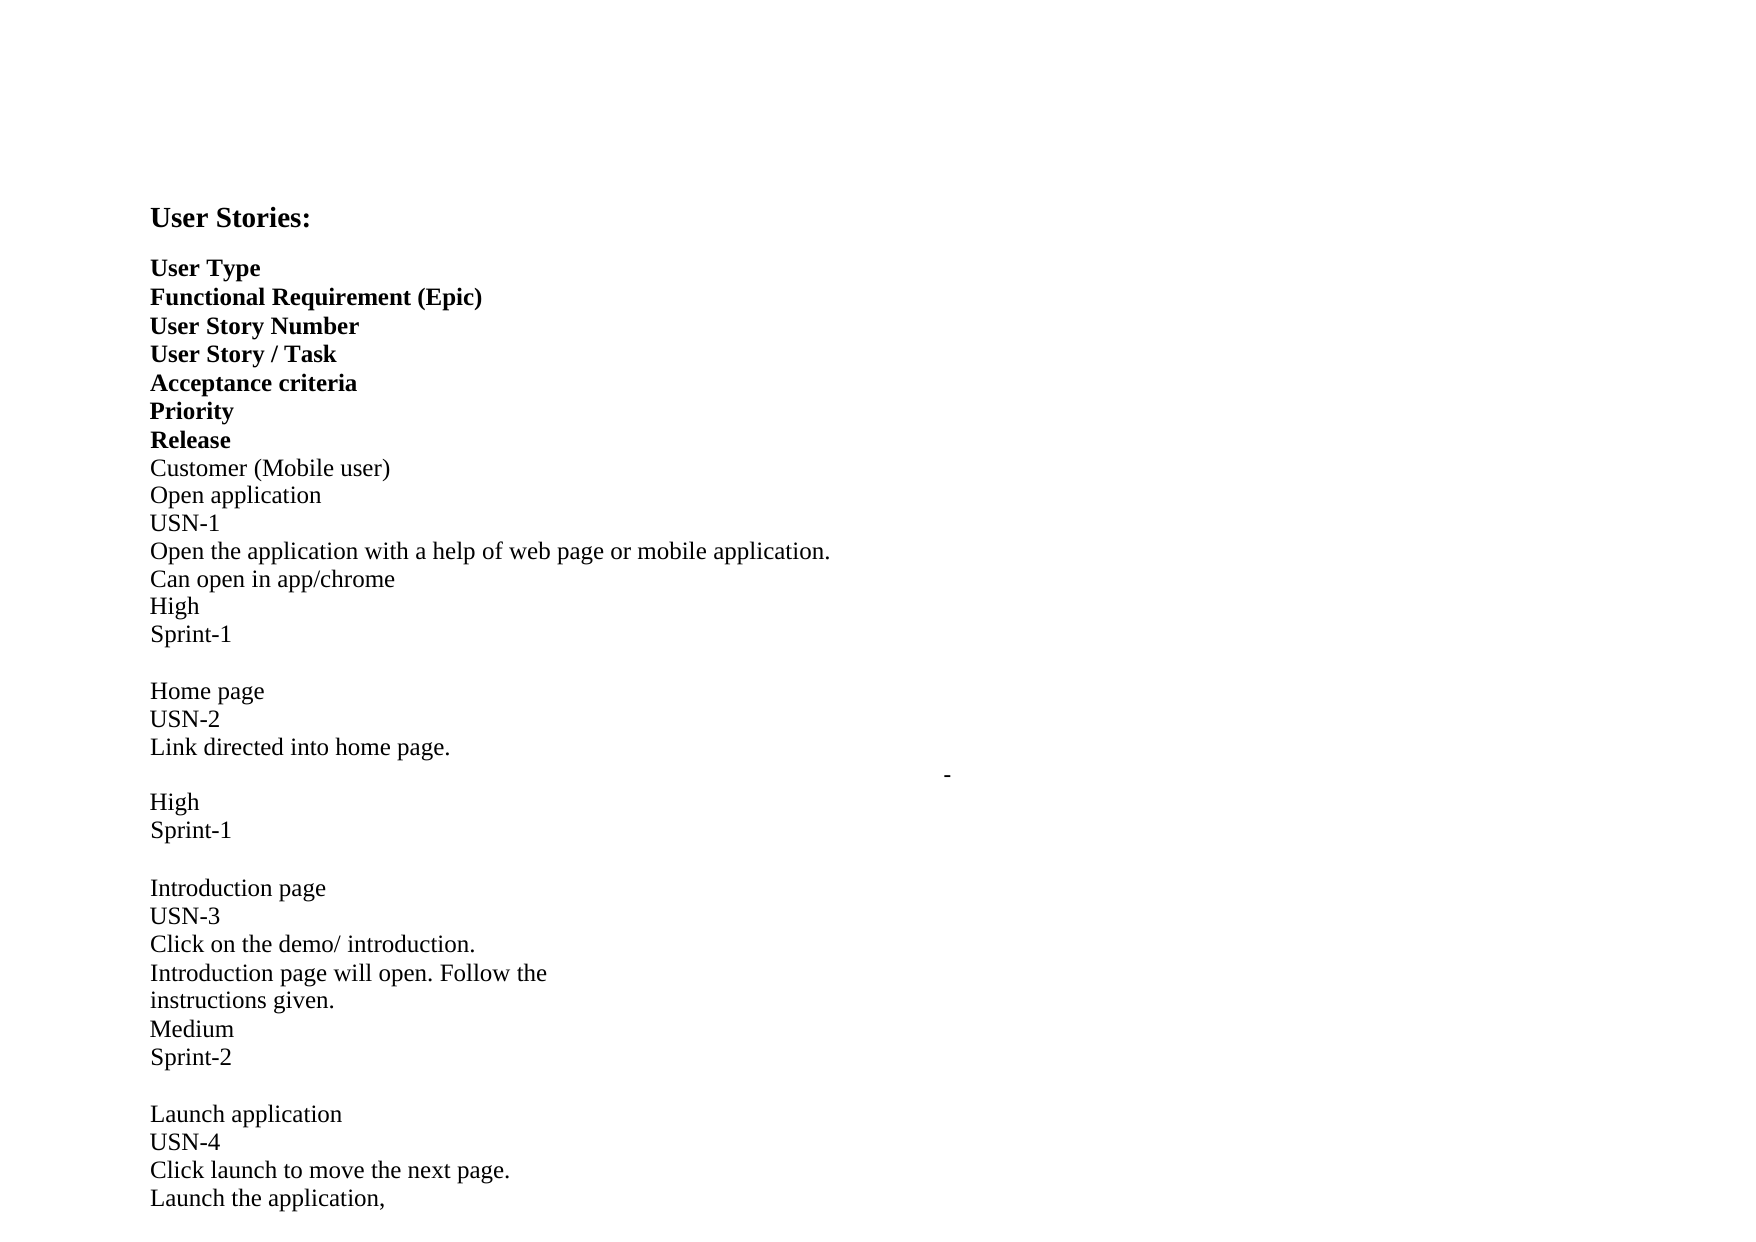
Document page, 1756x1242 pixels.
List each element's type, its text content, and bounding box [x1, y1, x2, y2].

text USN-3 [149, 902, 1730, 930]
text High [149, 788, 1730, 816]
text Customer (Mobile user) [150, 454, 1707, 482]
text Click on the demo/ introduction. [150, 930, 1730, 958]
text USN-2 [149, 705, 1730, 733]
text Functional Requirement (Epic) [150, 282, 1692, 311]
text - [164, 761, 1730, 788]
text Click launch to move the next page. [150, 1156, 1730, 1184]
text High [149, 593, 1730, 620]
text User Stories: [150, 201, 1730, 234]
text Release [150, 426, 1730, 454]
text Priority [149, 397, 1730, 426]
text Sprint-1 [150, 816, 1730, 844]
text USN-4 [149, 1128, 1730, 1156]
text Sprint-2 [150, 1043, 1730, 1071]
text Open the application with a help of web page or mobile application. [150, 537, 1693, 565]
text User Type [150, 253, 1730, 282]
text Introduction page [150, 873, 1675, 902]
text Launch the application, [150, 1184, 1730, 1212]
text Can open in app/chrome [150, 565, 1730, 593]
text instructions given. [150, 986, 1730, 1015]
text Introduction page will open. Follow the [150, 958, 1696, 986]
text User Story Number [149, 311, 1698, 339]
text Open application [150, 482, 1664, 509]
text Link directed into home page. [150, 733, 1730, 761]
text Acceptance criteria [150, 368, 1730, 397]
text Launch application [150, 1099, 1664, 1128]
text User Story / Task [150, 339, 1730, 368]
text Medium [149, 1015, 1730, 1043]
text Home page [150, 677, 1730, 705]
text USN-1 [149, 509, 1730, 537]
text Sprint-1 [150, 620, 1730, 648]
